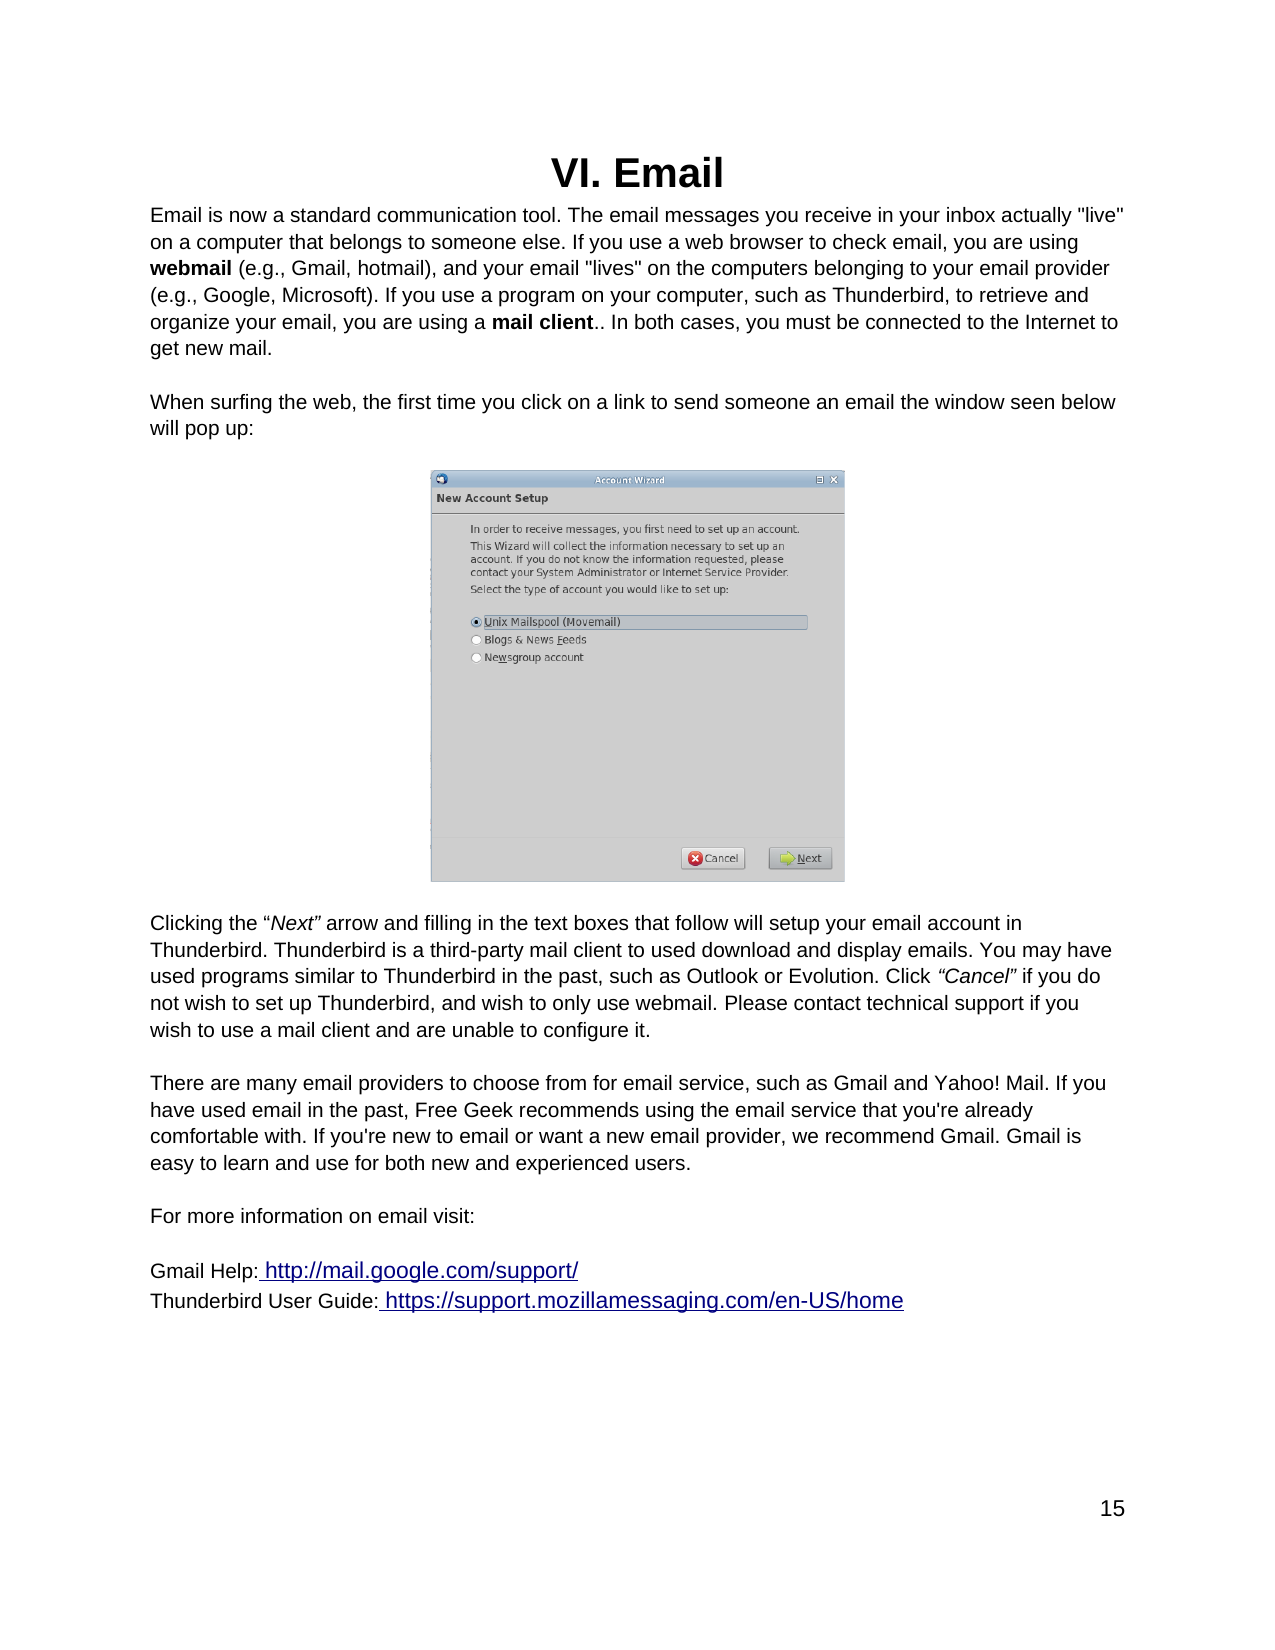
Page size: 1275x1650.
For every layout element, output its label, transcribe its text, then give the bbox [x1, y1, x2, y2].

text Email is now a standard communication tool. The email messages you receive in your inbox actually "live" on a computer that belongs to someone else. If you use a web browser to check email, you are using webmail (e.g., Gmail, hotmail), and your email "lives" on the computers belonging to your email provider (e.g., Google, Microsoft). If you use a program on your computer, such as Thunderbird, to retrieve and organize your email, you are using a mail client.. In both cases, you must be connected to the Internet to get new mail. [150, 203, 1125, 360]
text For more information on email visit: [150, 1205, 1125, 1228]
picture [430, 470, 845, 882]
text VI. Email [150, 150, 1125, 197]
text When surfing the web, the first time you click on a link to send someone an email the window seen below will pop up: [150, 390, 1125, 440]
text Gmail Help: http://mail.google.com/support/ [150, 1258, 1125, 1284]
text Clicking the “Next” arrow and filling in the text boxes that follow will setup your email account in Thunderbird. Thunderbird is a third-party mail client to used download and display emails. You may have used programs similar to Thunderbird in the past, such as Outlook or Evolution. Click “Cancel” if you do not wish to set up Thunderbird, and wish to only use webmail. Please contact technical support if you wish to use a mail client and are unable to configure it. There are many email providers to choose from for email service, such as Gmail and Yahoo! Mail. If you have used email in the past, Free Geek recommends using the email service that you're already comfortable with. If you're new to email or want a new email provider, we recommend Gmail. Gmail is easy to learn and use for both new and experienced users. [150, 912, 1125, 1175]
text Thunderbird User Guide: https://support.mozillamessaging.com/en-US/home [150, 1288, 1125, 1313]
